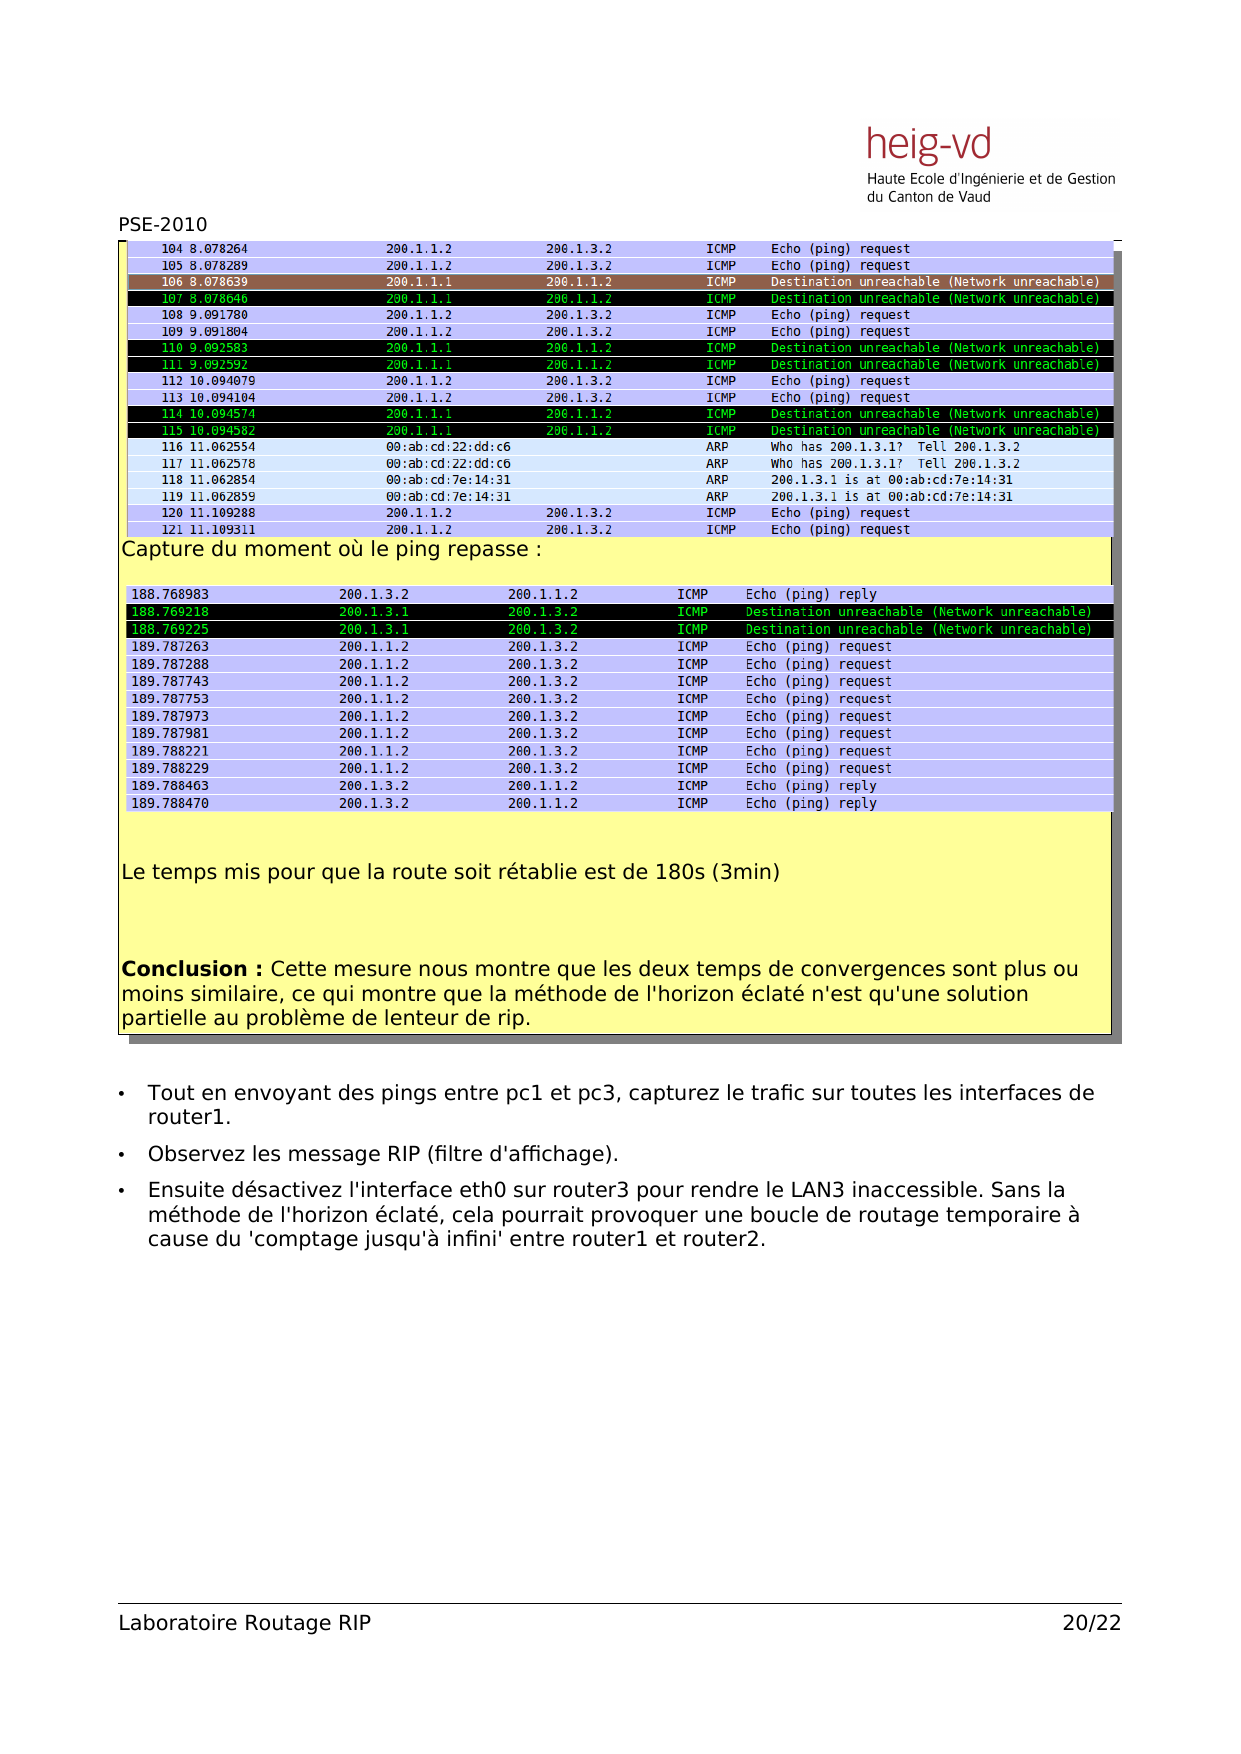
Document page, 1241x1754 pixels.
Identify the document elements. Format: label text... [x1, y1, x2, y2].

picture [126, 585, 1114, 812]
text Conclusion : Cette mesure nous montre que les deux temps de convergences sont plus ou moins similaire, ce qui montre que la méthode de l'horizon éclaté n'est qu'une solution partielle au problème de lenteur de rip. [119, 954, 1111, 1033]
list Ensuite désactivez l'interface eth0 sur router3 pour rendre le LAN3 inaccessible. Sans la méthode de l'horizon éclaté, cela pourrait provoquer une boucle de routage temporaire à cause du 'comptage jusqu'à infini' entre router1 et router2. [118, 1179, 1122, 1251]
picture [126, 240, 1114, 537]
text Capture du moment où le ping repasse : [119, 242, 1111, 558]
text Le temps mis pour que la route soit rétablie est de 180s (3min) [119, 857, 1111, 882]
picture [860, 118, 1121, 212]
list Tout en envoyant des pings entre pc1 et pc3, capturez le trafic sur toutes les interfaces de router1. [118, 1081, 1122, 1129]
list Observez les message RIP (filtre d'affichage). [118, 1142, 1122, 1166]
